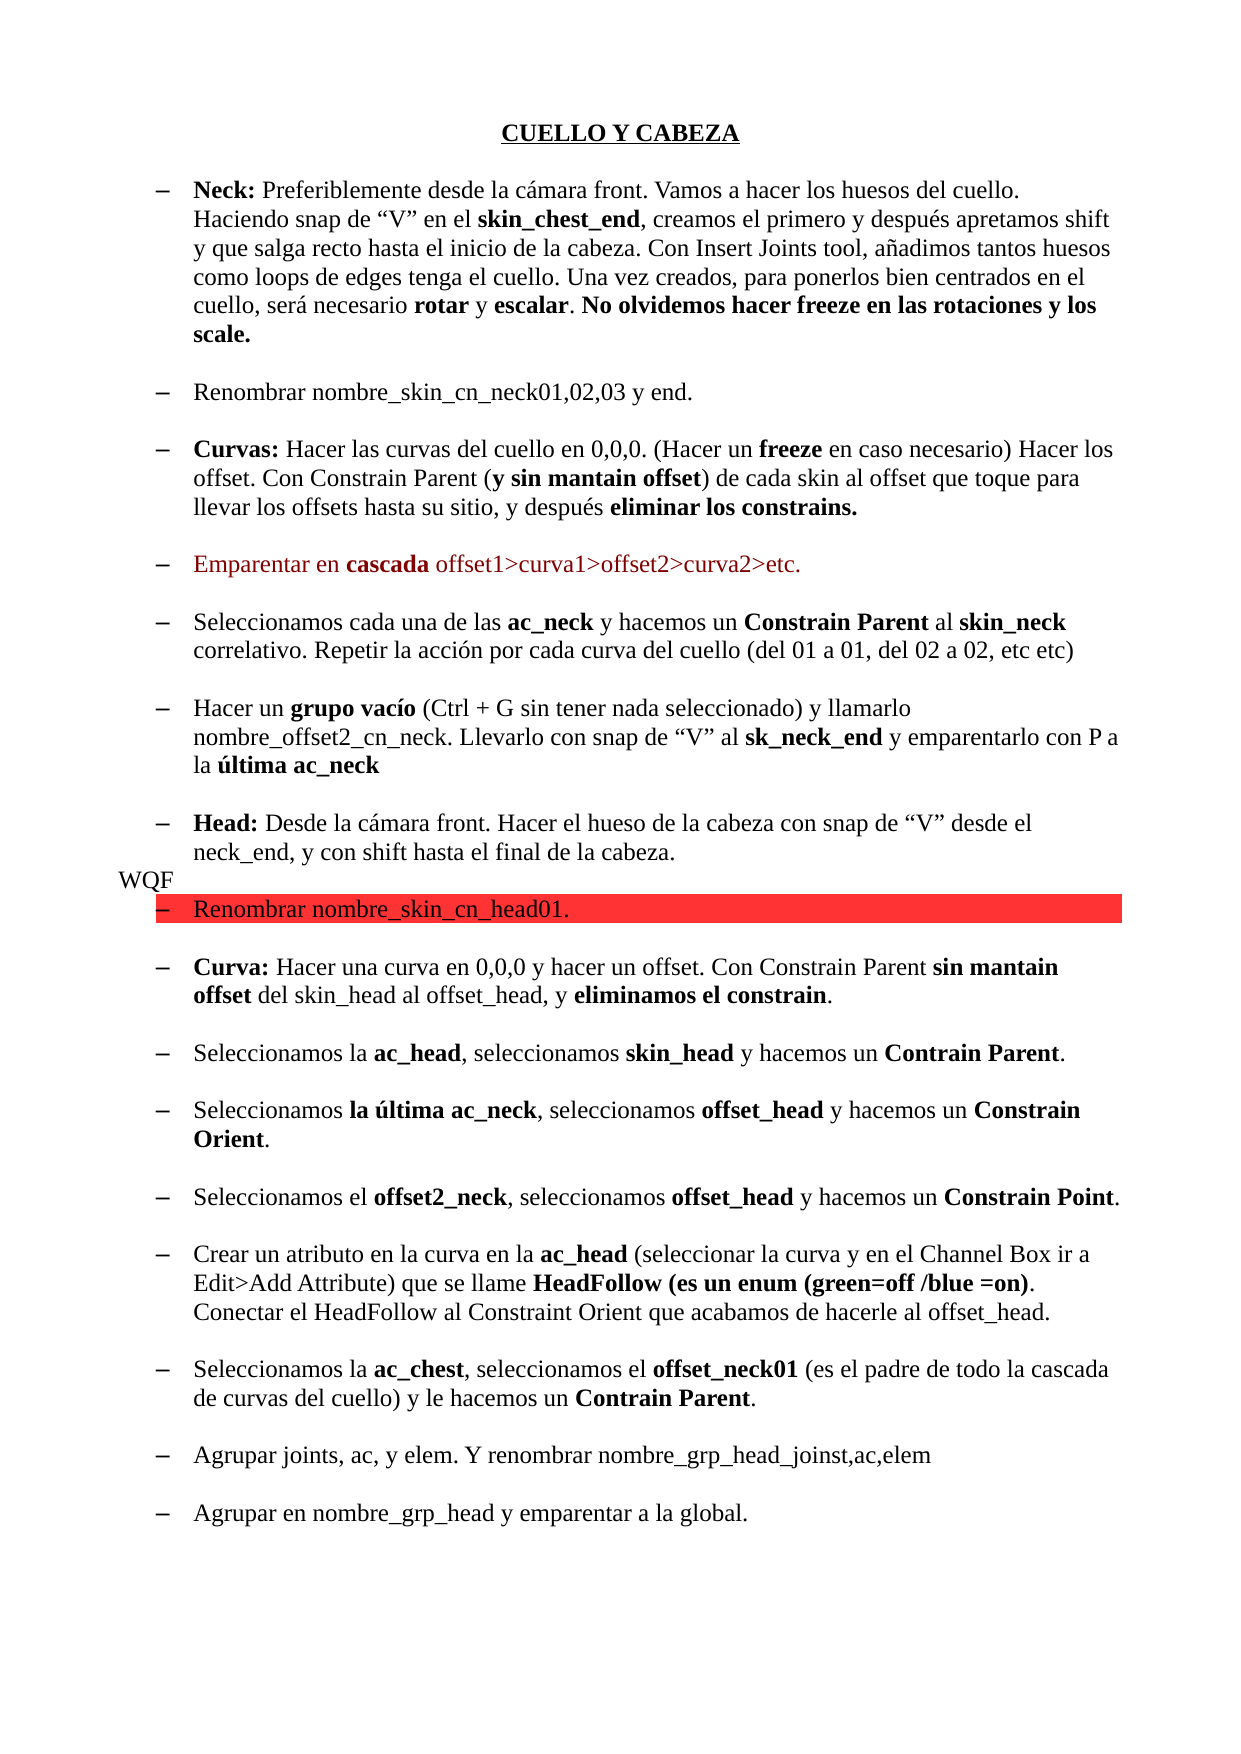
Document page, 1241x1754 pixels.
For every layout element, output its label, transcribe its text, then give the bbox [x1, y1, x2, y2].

list Seleccionamos cada una de las ac_neck y hacemos un Constrain Parent al skin_neck correlativo. Repetir la acción por cada curva del cuello (del 01 a 01, del 02 a 02, etc etc) [156, 607, 1122, 664]
list Curva: Hacer una curva en 0,0,0 y hacer un offset. Con Constrain Parent sin mantain offset del skin_head al offset_head, y eliminamos el constrain. [156, 952, 1122, 1009]
list Hacer un grupo vacío (Ctrl + G sin tener nada seleccionado) y llamarlo nombre_offset2_cn_neck. Llevarlo con snap de “V” al sk_neck_end y emparentarlo con P a la última ac_neck [156, 693, 1122, 779]
list Seleccionamos el offset2_neck, seleccionamos offset_head y hacemos un Constrain Point. [156, 1182, 1122, 1211]
list Agrupar en nombre_grp_head y emparentar a la global. [156, 1498, 1122, 1527]
list Renombrar nombre_skin_cn_neck01,02,03 y end. [156, 377, 1122, 406]
list Neck: Preferiblemente desde la cámara front. Vamos a hacer los huesos del cuello. Haciendo snap de “V” en el skin_chest_end, creamos el primero y después apretamos shift y que salga recto hasta el inicio de la cabeza. Con Insert Joints tool, añadimos tantos huesos como loops de edges tenga el cuello. Una vez creados, para ponerlos bien centrados en el cuello, será necesario rotar y escalar. No olvidemos hacer freeze en las rotaciones y los scale. [156, 176, 1122, 348]
list Emparentar en cascada offset1>curva1>offset2>curva2>etc. [156, 549, 1122, 578]
list Seleccionamos la ac_chest, seleccionamos el offset_neck01 (es el padre de todo la cascada de curvas del cuello) y le hacemos un Contrain Parent. [156, 1354, 1122, 1412]
text WQF [118, 866, 1122, 894]
list Seleccionamos la última ac_neck, seleccionamos offset_head y hacemos un Constrain Orient. [156, 1096, 1122, 1153]
list Agrupar joints, ac, y elem. Y renombrar nombre_grp_head_joinst,ac,elem [156, 1441, 1122, 1469]
list Crear un atributo en la curva en la ac_head (seleccionar la curva y en el Channel Box ir a Edit>Add Attribute) que se llame HeadFollow (es un enum (green=off /blue =on). Conectar el HeadFollow al Constraint Orient que acabamos de hacerle al offset_head. [156, 1239, 1122, 1326]
text CUELLO Y CABEZA [118, 118, 1122, 147]
list Renombrar nombre_skin_cn_head01. [156, 894, 1122, 923]
list Seleccionamos la ac_head, seleccionamos skin_head y hacemos un Contrain Parent. [156, 1038, 1122, 1067]
list Head: Desde la cámara front. Hacer el hueso de la cabeza con snap de “V” desde el neck_end, y con shift hasta el final de la cabeza. [156, 808, 1122, 866]
list Curvas: Hacer las curvas del cuello en 0,0,0. (Hacer un freeze en caso necesario) Hacer los offset. Con Constrain Parent (y sin mantain offset) de cada skin al offset que toque para llevar los offsets hasta su sitio, y después eliminar los constrains. [156, 434, 1122, 521]
